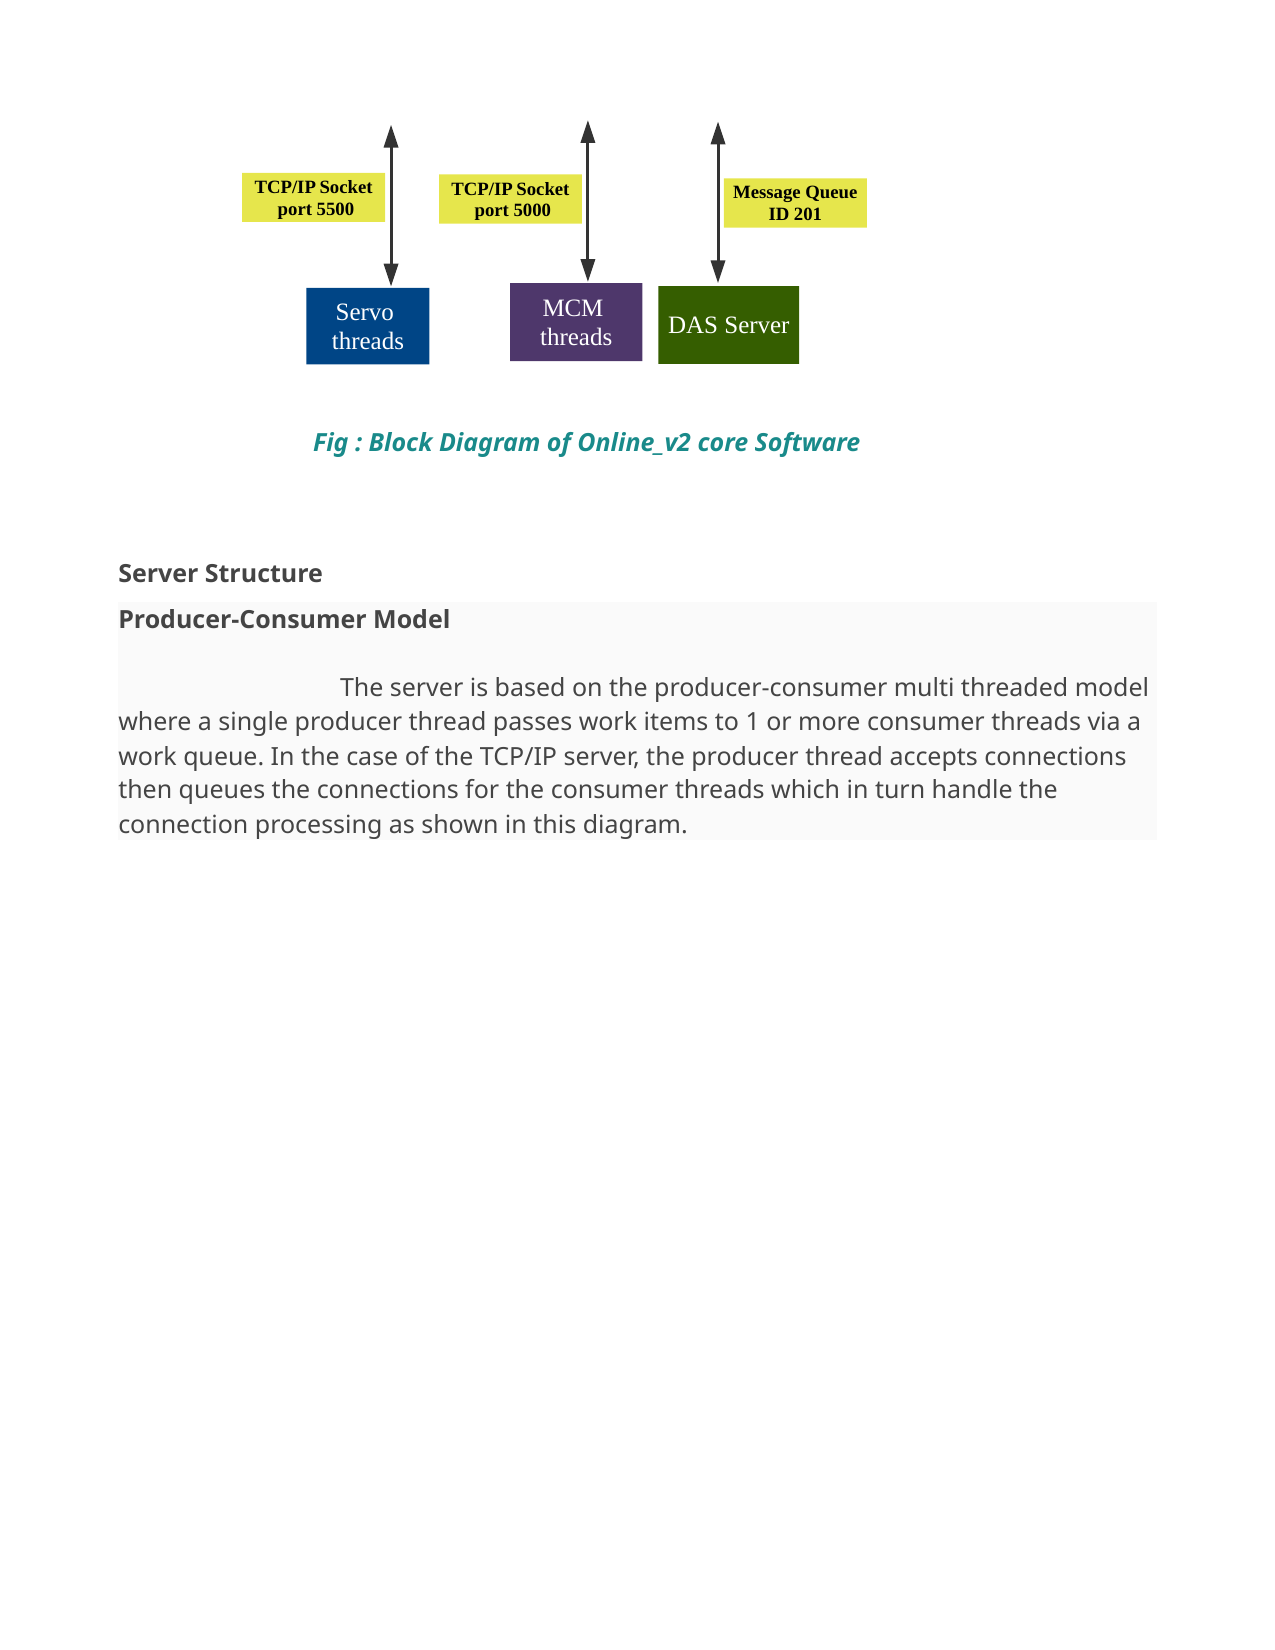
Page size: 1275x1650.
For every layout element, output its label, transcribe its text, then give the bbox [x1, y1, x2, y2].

subtitle Server Structure [118, 555, 1157, 589]
text The server is based on the producer-consumer multi threaded model where a single producer thread passes work items to 1 or more consumer threads via a work queue. In the case of the TCP/IP server, the producer thread accepts connections then queues the connections for the consumer threads which in turn handle the connection processing as shown in this diagram. [118, 670, 1157, 840]
subtitle Producer-Consumer Model [118, 602, 1157, 636]
text Fig : Block Diagram of Online_v2 core Software [118, 425, 1157, 459]
